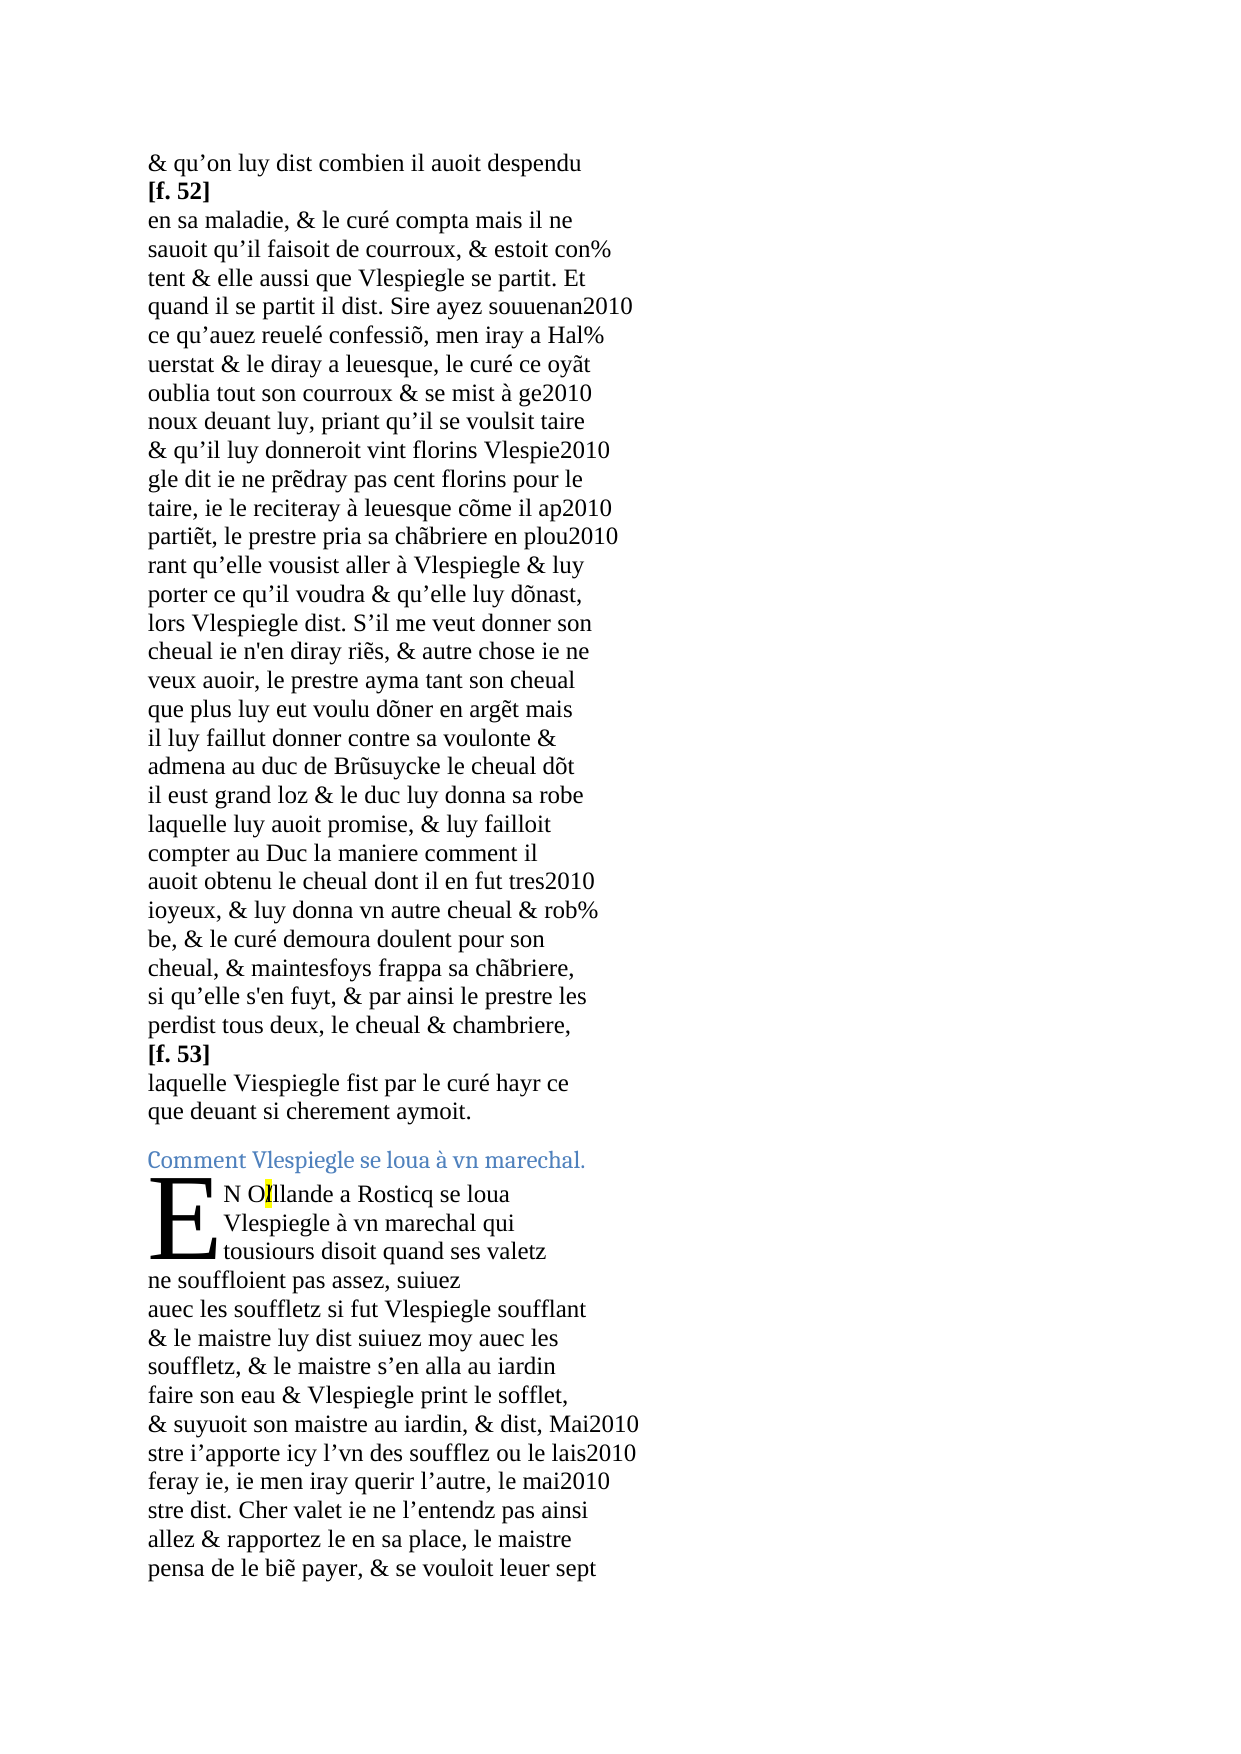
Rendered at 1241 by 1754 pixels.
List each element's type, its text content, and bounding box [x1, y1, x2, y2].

text & qu’on luy dist combien il auoit despendu [f. 52] [148, 148, 1093, 205]
text EN Olllande a Rosticq se loua Vlespiegle à vn marechal qui tousiours disoit quand ses valetz ne souffloient pas assez, suiuez auec les souffletz si fut Vlespiegle soufflant & le maistre luy dist suiuez moy auec les souffletz, & le maistre s’en alla au iardin faire son eau & Vlespiegle print le sofflet, & suyuoit son maistre au iardin, & dist, Mai2010 stre i’apporte icy l’vn des soufflez ou le lais2010 feray ie, ie men iray querir l’autre, le mai2010 stre dist. Cher valet ie ne l’entendz pas ainsi allez & rapportez le en sa place, le maistre pensa de le biẽ payer, & se vouloit leuer sept [148, 1179, 1093, 1581]
text laquelle Viespiegle fist par le curé hayr ce que deuant si cherement aymoit. [148, 1068, 1093, 1125]
subtitle Comment Vlespiegle se loua à vn marechal. [148, 1146, 1093, 1175]
text en sa maladie, & le curé compta mais il ne sauoit qu’il faisoit de courroux, & estoit con% tent & elle aussi que Vlespiegle se partit. Et quand il se partit il dist. Sire ayez souuenan2010 ce qu’auez reuelé confessiõ, men iray a Hal% uerstat & le diray a leuesque, le curé ce oyãt oublia tout son courroux & se mist à ge2010 noux deuant luy, priant qu’il se voulsit taire & qu’il luy donneroit vint florins Vlespie2010 gle dit ie ne prẽdray pas cent florins pour le taire, ie le reciteray à leuesque cõme il ap2010 partiẽt, le prestre pria sa chãbriere en plou2010 rant qu’elle vousist aller à Vlespiegle & luy porter ce qu’il voudra & qu’elle luy dõnast, lors Vlespiegle dist. S’il me veut donner son cheual ie n'en diray riẽs, & autre chose ie ne veux auoir, le prestre ayma tant son cheual que plus luy eut voulu dõner en argẽt mais il luy faillut donner contre sa voulonte & admena au duc de Brũsuycke le cheual dõt il eust grand loz & le duc luy donna sa robe laquelle luy auoit promise, & luy failloit compter au Duc la maniere comment il auoit obtenu le cheual dont il en fut tres2010 ioyeux, & luy donna vn autre cheual & rob% be, & le curé demoura doulent pour son cheual, & maintesfoys frappa sa chãbriere, si qu’elle s'en fuyt, & par ainsi le prestre les perdist tous deux, le cheual & chambriere, [f. 53] [148, 205, 1093, 1068]
